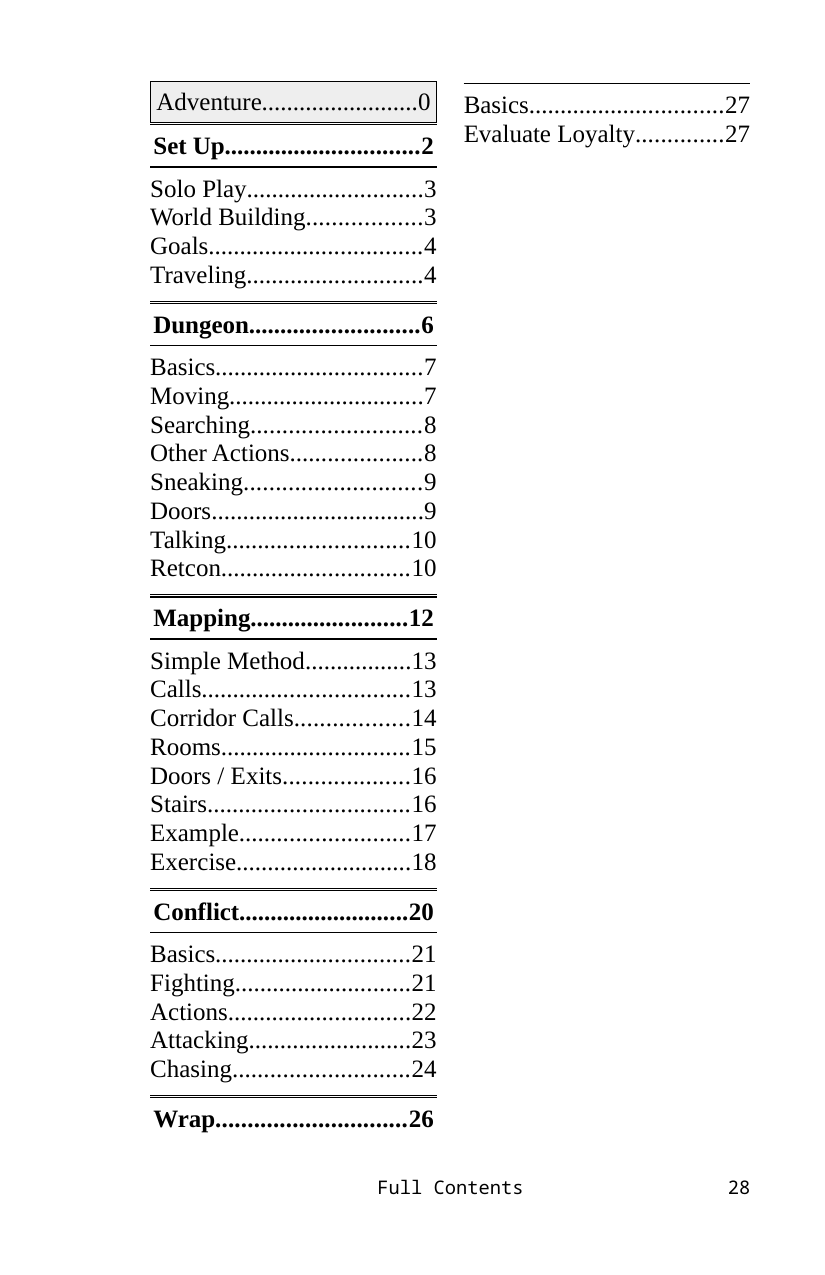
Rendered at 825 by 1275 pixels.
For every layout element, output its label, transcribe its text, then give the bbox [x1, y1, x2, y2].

text attacking 23 [150, 1026, 437, 1047]
text Simple Method 13 [150, 640, 437, 674]
text calls 13 [150, 674, 437, 703]
text Retcon 10 [150, 546, 437, 591]
text Exercise 18 [150, 839, 437, 885]
text fighting 21 [150, 968, 437, 997]
text Adventure 0 [151, 82, 436, 122]
text sneaking 9 [150, 467, 437, 496]
text Other Actions 8 [150, 438, 437, 467]
text Mapping 12 [150, 598, 437, 632]
text Doors / Exits 16 [150, 761, 437, 789]
text Dungeon 6 [150, 304, 437, 339]
text Rooms 15 [150, 732, 437, 761]
text actions 22 [150, 997, 437, 1026]
text Evaluate Loyalty 27 [463, 111, 750, 157]
text Set Up 2 [150, 125, 437, 160]
text Basics 27 [463, 84, 750, 111]
text stairs 16 [150, 789, 437, 818]
text Goals 4 [150, 231, 437, 252]
text Traveling 4 [150, 252, 437, 298]
text Example 17 [150, 818, 437, 839]
text Wrap 26 [150, 1098, 437, 1133]
text talking 10 [150, 525, 437, 546]
text basics 21 [150, 933, 437, 968]
text Solo Play 3 [150, 168, 437, 202]
text Searching 8 [150, 410, 437, 438]
text chasing 24 [150, 1047, 437, 1092]
text basics 7 [150, 346, 437, 381]
text Conflict 20 [150, 891, 437, 926]
text moving 7 [150, 381, 437, 410]
text Doors 9 [150, 496, 437, 525]
text Corridor Calls 14 [150, 703, 437, 732]
text World Building 3 [150, 202, 437, 231]
